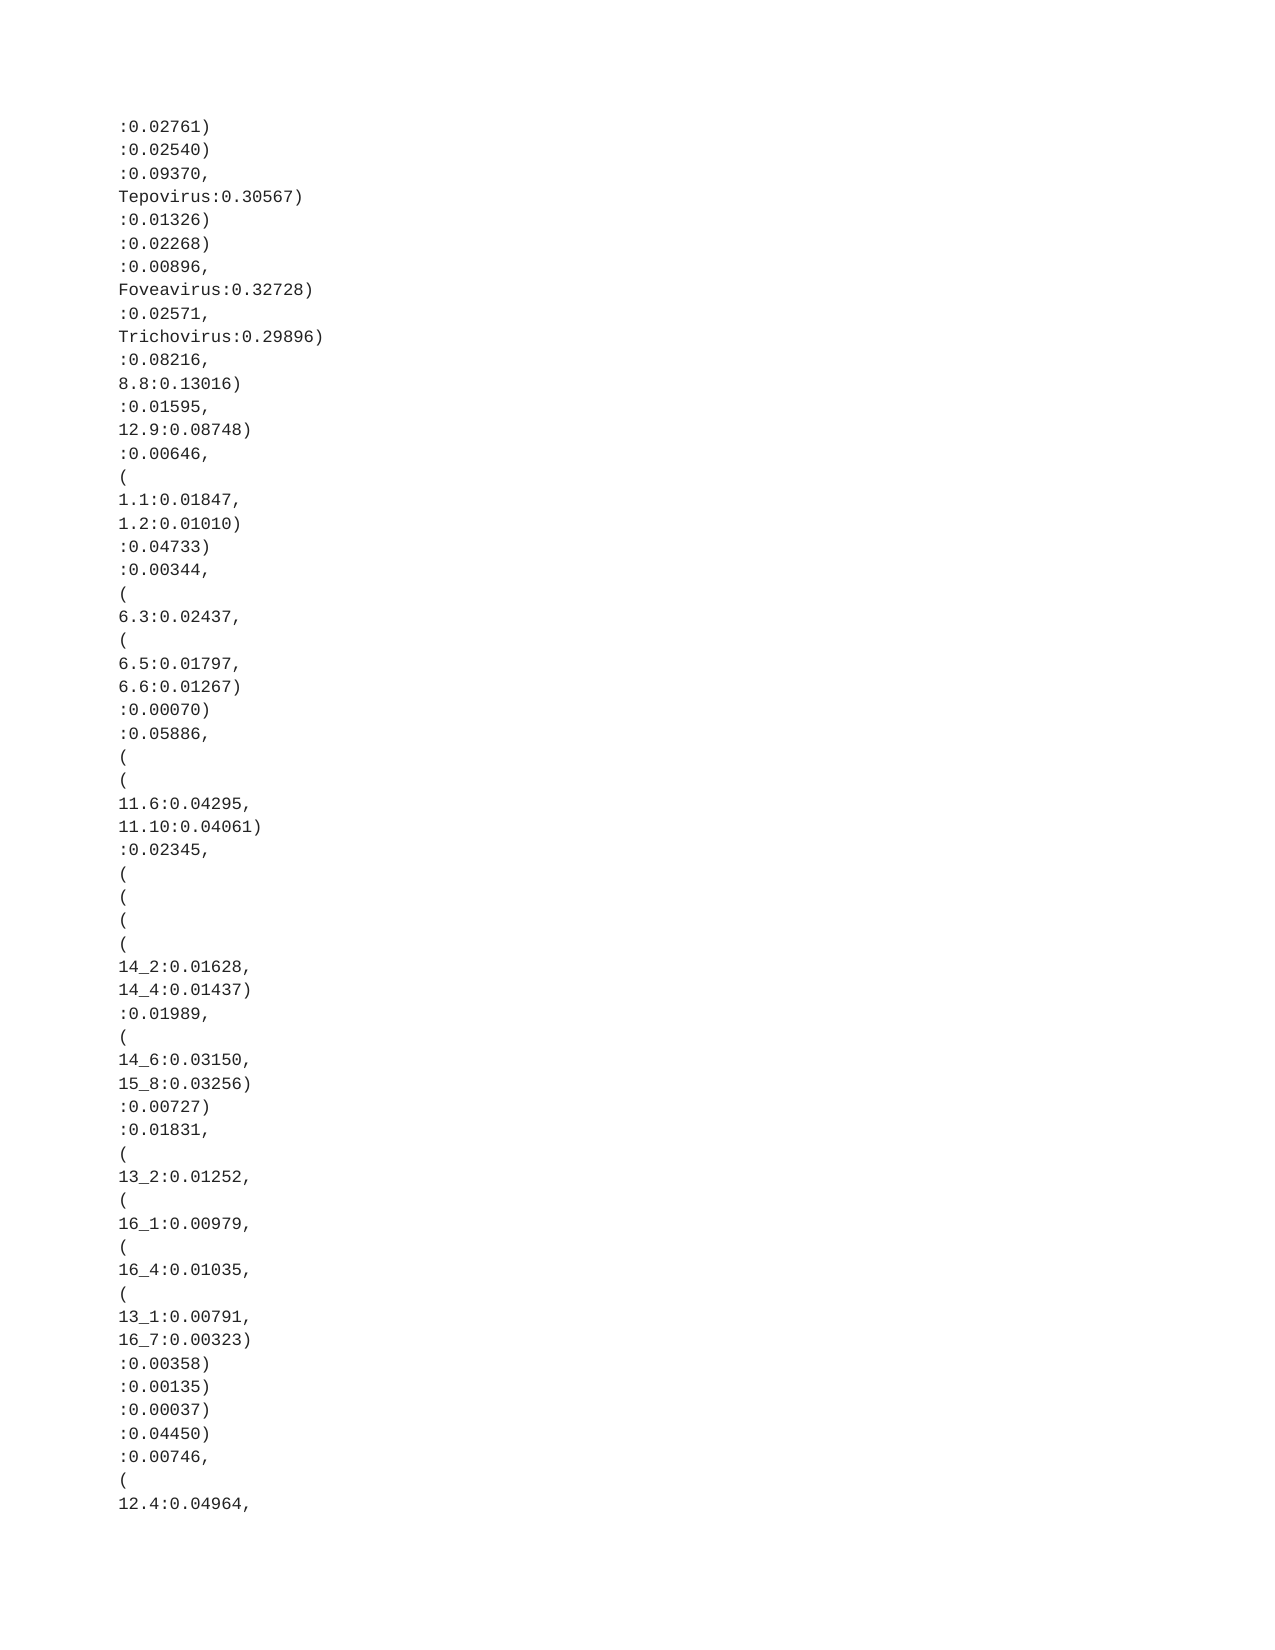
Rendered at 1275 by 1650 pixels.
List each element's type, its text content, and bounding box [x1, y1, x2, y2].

text 8.8:0.13016) [118, 375, 1157, 394]
text 1.1:0.01847, [118, 491, 1157, 511]
text 16_7:0.00323) [118, 1331, 1157, 1351]
text ( [118, 888, 1157, 908]
text :0.00358) [118, 1355, 1157, 1374]
text :0.00646, [118, 445, 1157, 464]
text 11.6:0.04295, [118, 795, 1157, 814]
text ( [118, 865, 1157, 884]
text :0.00727) [118, 1098, 1157, 1118]
text :0.04733) [118, 538, 1157, 558]
text 1.2:0.01010) [118, 515, 1157, 534]
text :0.01595, [118, 398, 1157, 418]
text :0.01326) [118, 211, 1157, 231]
text 15_8:0.03256) [118, 1075, 1157, 1094]
text 6.5:0.01797, [118, 655, 1157, 674]
text ( [118, 585, 1157, 604]
text ( [118, 1238, 1157, 1258]
text :0.02540) [118, 141, 1157, 161]
text :0.00070) [118, 701, 1157, 721]
text ( [118, 1145, 1157, 1164]
text :0.09370, [118, 165, 1157, 184]
text :0.02571, [118, 305, 1157, 324]
text 14_6:0.03150, [118, 1051, 1157, 1071]
text 16_1:0.00979, [118, 1215, 1157, 1234]
text :0.00037) [118, 1401, 1157, 1421]
text 11.10:0.04061) [118, 818, 1157, 838]
text :0.04450) [118, 1425, 1157, 1444]
text ( [118, 771, 1157, 791]
text :0.05886, [118, 725, 1157, 744]
text :0.00746, [118, 1448, 1157, 1468]
text Foveavirus:0.32728) [118, 281, 1157, 301]
text ( [118, 631, 1157, 651]
text ( [118, 1471, 1157, 1491]
text :0.00896, [118, 258, 1157, 278]
text :0.00135) [118, 1378, 1157, 1398]
text Trichovirus:0.29896) [118, 328, 1157, 348]
text ( [118, 1285, 1157, 1304]
text ( [118, 935, 1157, 954]
text ( [118, 468, 1157, 488]
text :0.08216, [118, 351, 1157, 371]
text 6.6:0.01267) [118, 678, 1157, 698]
text :0.01989, [118, 1005, 1157, 1024]
text :0.01831, [118, 1121, 1157, 1141]
text ( [118, 1028, 1157, 1048]
text :0.02268) [118, 235, 1157, 254]
text 13_2:0.01252, [118, 1168, 1157, 1188]
text 6.3:0.02437, [118, 608, 1157, 628]
text ( [118, 911, 1157, 931]
text 12.9:0.08748) [118, 421, 1157, 441]
text ( [118, 1191, 1157, 1211]
text 12.4:0.04964, [118, 1495, 1157, 1514]
text 14_4:0.01437) [118, 981, 1157, 1001]
text 16_4:0.01035, [118, 1261, 1157, 1281]
text 13_1:0.00791, [118, 1308, 1157, 1328]
text Tepovirus:0.30567) [118, 188, 1157, 208]
text ( [118, 748, 1157, 768]
text :0.02761) [118, 118, 1157, 138]
text 14_2:0.01628, [118, 958, 1157, 978]
text :0.00344, [118, 561, 1157, 581]
text :0.02345, [118, 841, 1157, 861]
